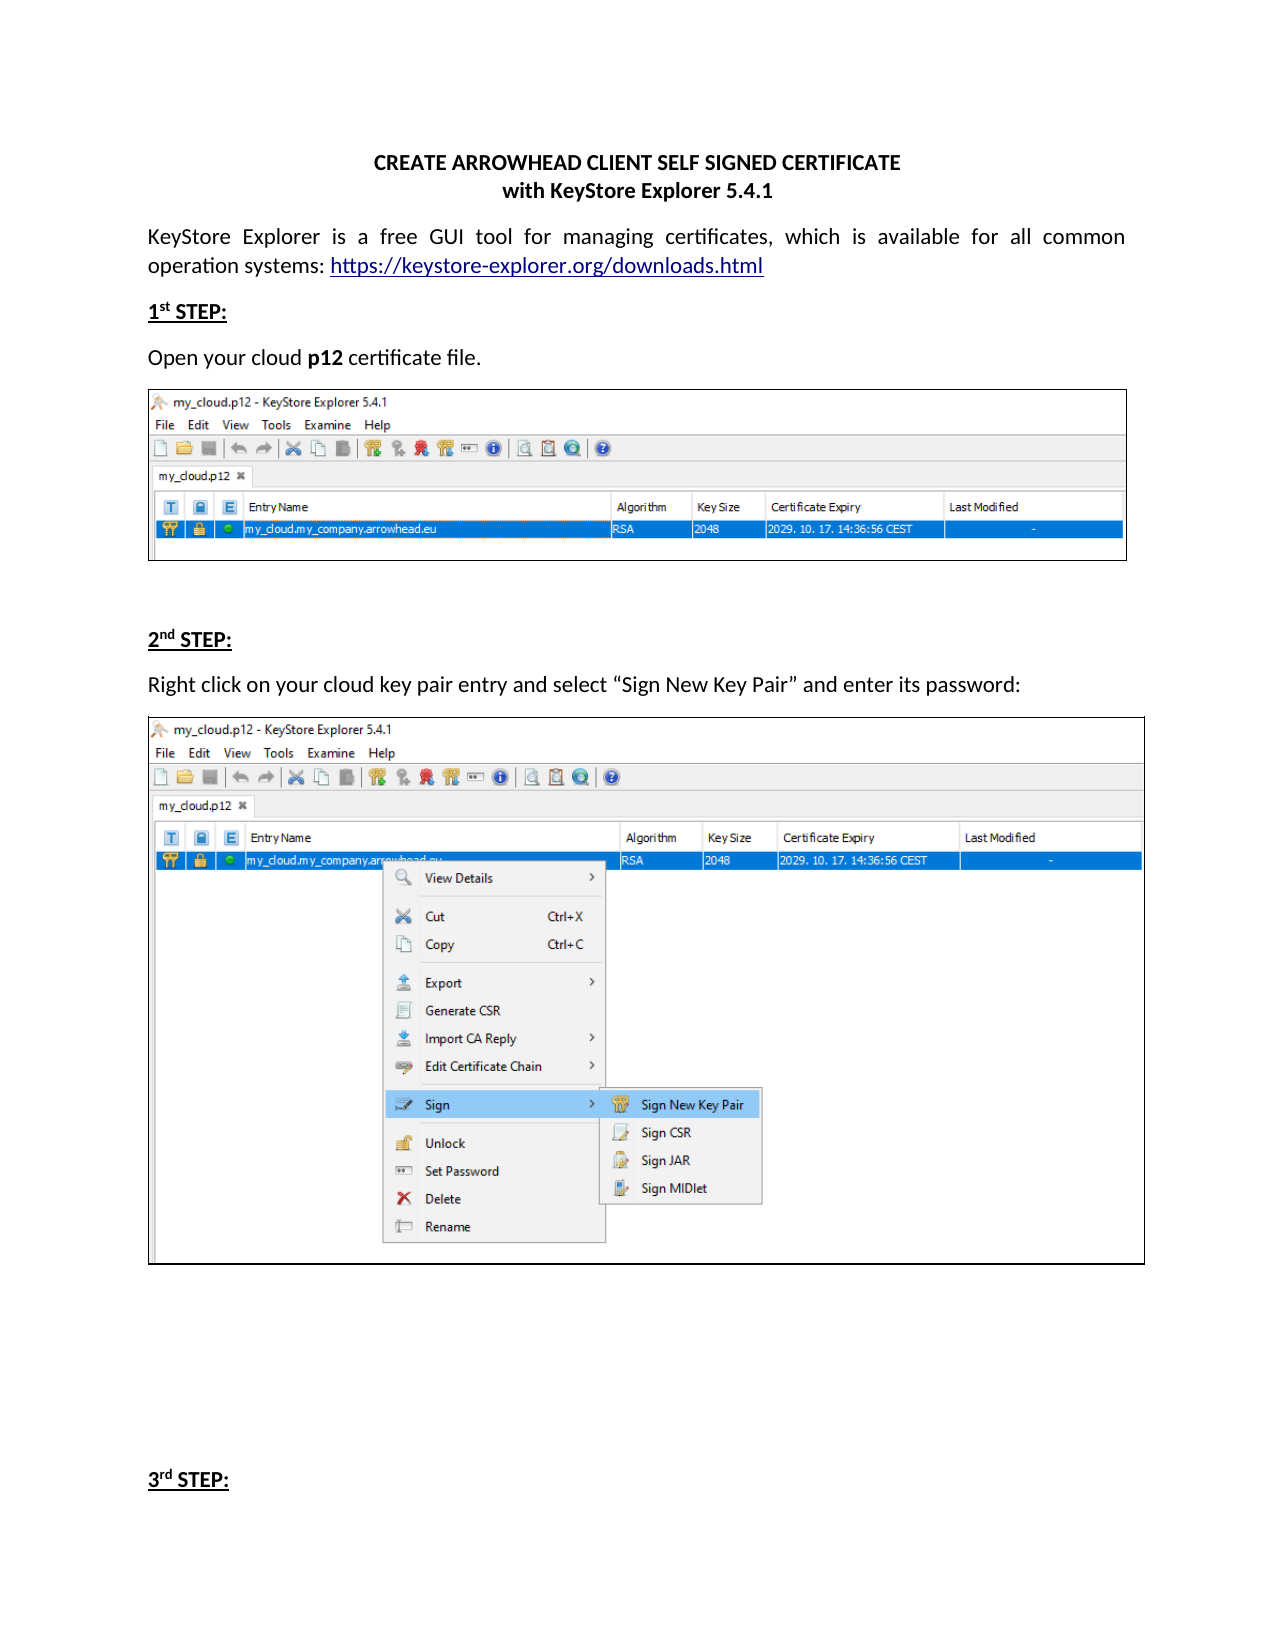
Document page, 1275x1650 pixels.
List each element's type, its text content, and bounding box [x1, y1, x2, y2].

text KeyStore Explorer is a free GUI tool for managing certificates, which is available for all common operation systems: https://keystore-explorer.org/downloads.html [148, 222, 1127, 279]
text Right click on your cloud key pair entry and select “Sign New Key Pair” and enter its password: [148, 671, 1127, 699]
text Open your cloud p12 certificate file. [148, 343, 1127, 371]
text 2nd STEP: [148, 625, 1127, 653]
text 3rd STEP: [148, 1465, 1127, 1493]
text CREATE ARROWHEAD CLIENT SELF SIGNED CERTIFICATE with KeyStore Explorer 5.4.1 [148, 148, 1127, 205]
picture [149, 390, 1126, 560]
text 1st STEP: [148, 297, 1127, 325]
